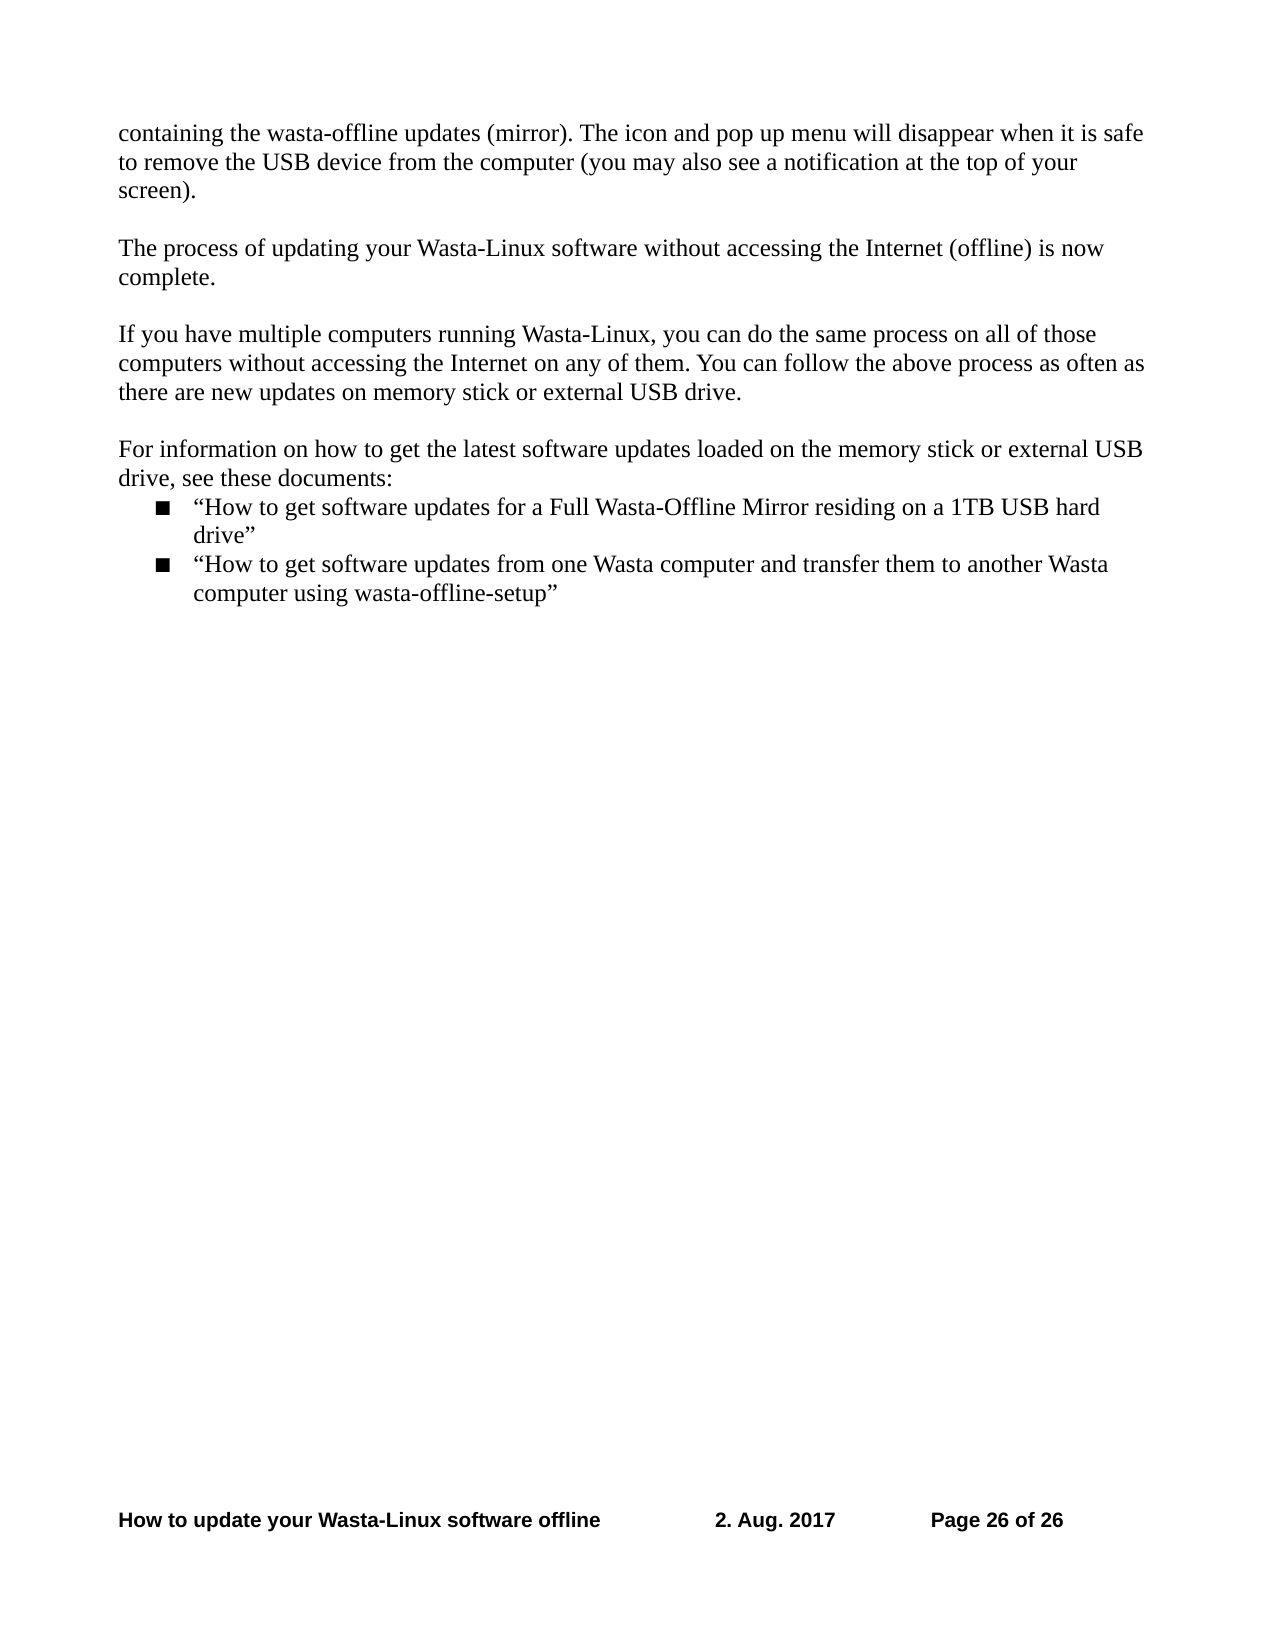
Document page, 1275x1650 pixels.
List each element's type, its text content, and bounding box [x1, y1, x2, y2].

text If you have multiple computers running Wasta-Linux, you can do the same process on all of those computers without accessing the Internet on any of them. You can follow the above process as often as there are new updates on memory stick or external USB drive. [118, 319, 1157, 406]
text For information on how to get the latest software updates loaded on the memory stick or external USB drive, see these documents: [118, 434, 1157, 492]
list “How to get software updates for a Full Wasta-Offline Mirror residing on a 1TB USB hard drive” [156, 492, 1157, 549]
list “How to get software updates from one Wasta computer and transfer them to another Wasta computer using wasta-offline-setup” [156, 549, 1157, 607]
text The process of updating your Wasta-Linux software without accessing the Internet (offline) is now complete. [118, 233, 1157, 291]
text containing the wasta-offline updates (mirror). The icon and pop up menu will disappear when it is safe to remove the USB device from the computer (you may also see a notification at the top of your screen). [118, 118, 1157, 204]
